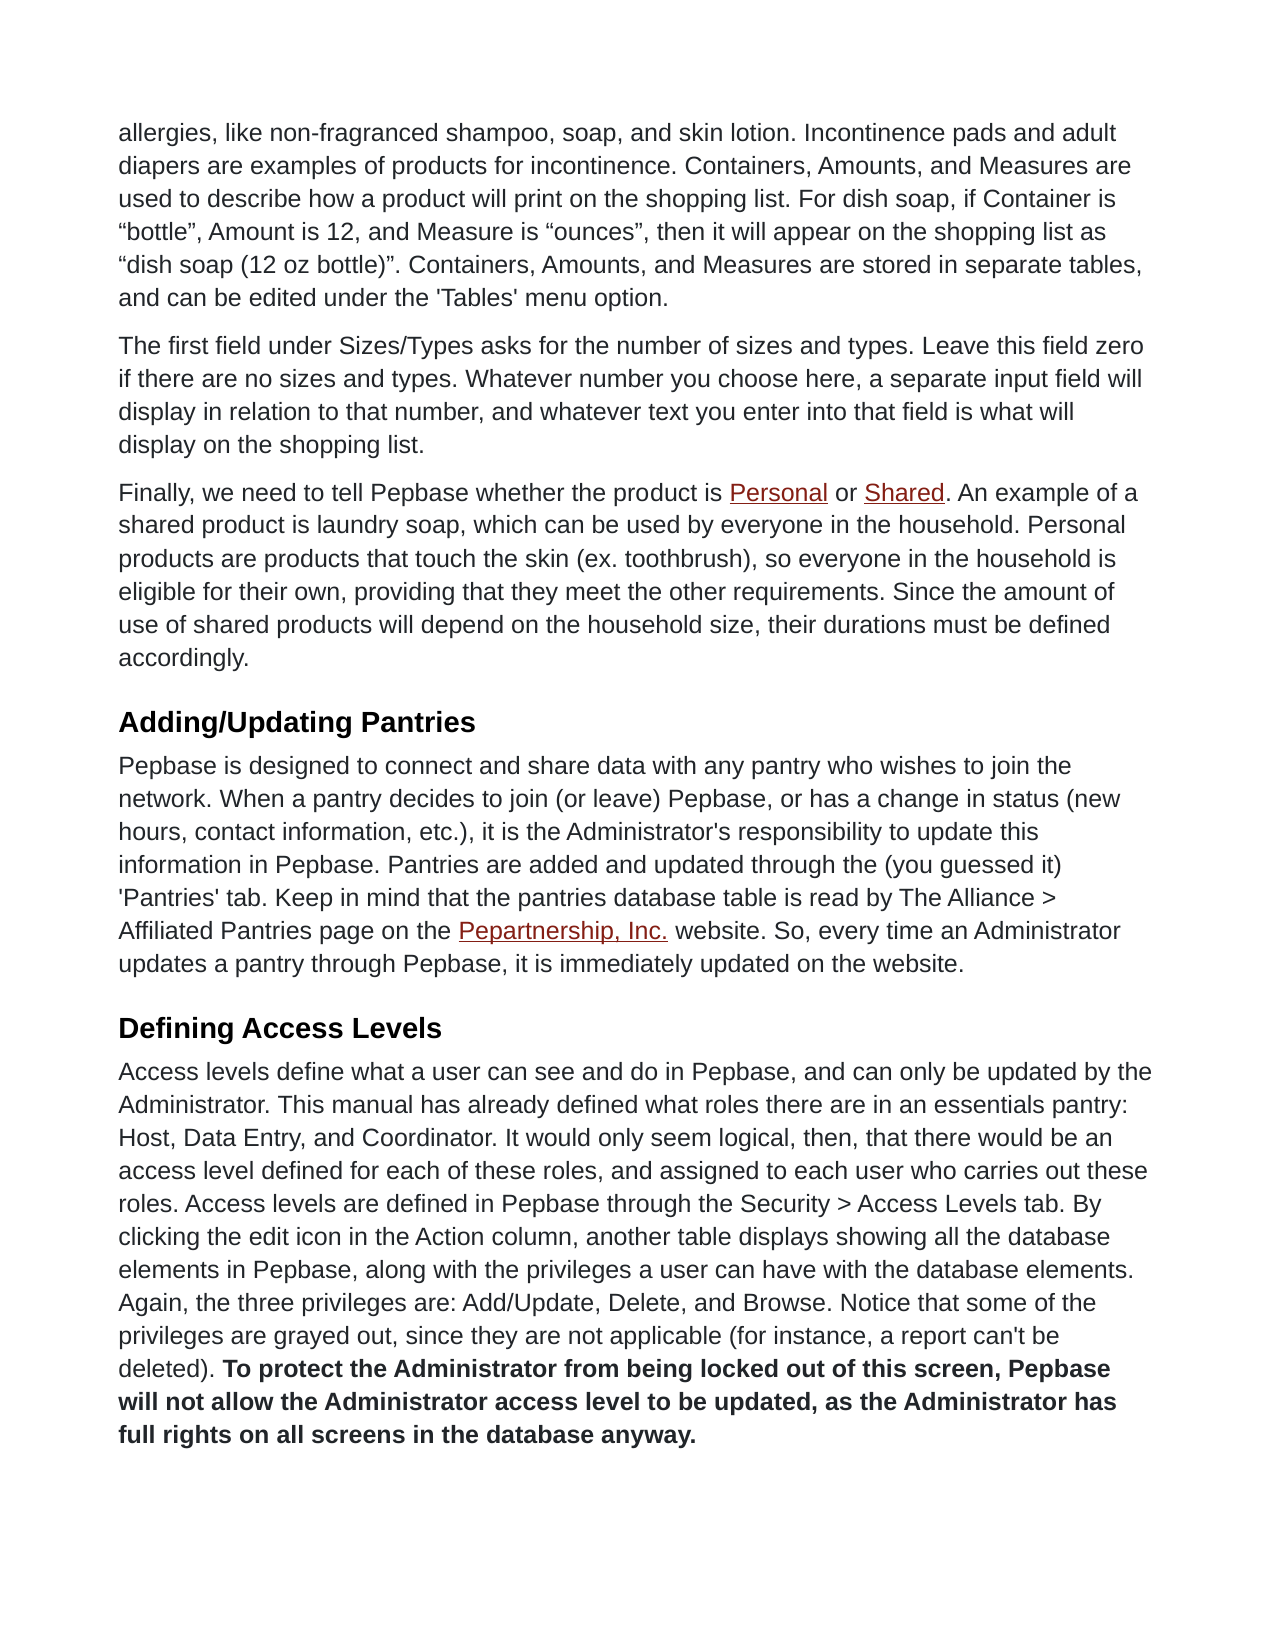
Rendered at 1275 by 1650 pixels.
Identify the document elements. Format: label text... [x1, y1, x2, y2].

text allergies, like non-fragranced shampoo, soap, and skin lotion. Incontinence pads and adult diapers are examples of products for incontinence. Containers, Amounts, and Measures are used to describe how a product will print on the shopping list. For dish soap, if Container is “bottle”, Amount is 12, and Measure is “ounces”, then it will appear on the shopping list as “dish soap (12 oz bottle)”. Containers, Amounts, and Measures are stored in separate tables, and can be edited under the 'Tables' menu option. [118, 118, 1157, 312]
subtitle Adding/Updating Pantries [118, 705, 1157, 738]
text Access levels define what a user can see and do in Pepbase, and can only be updated by the Administrator. This manual has already defined what roles there are in an essentials pantry: Host, Data Entry, and Coordinator. It would only seem logical, then, that there would be an access level defined for each of these roles, and assigned to each user who carries out these roles. Access levels are defined in Pepbase through the Security > Access Levels tab. By clicking the edit icon in the Action column, another table displays showing all the database elements in Pepbase, along with the privileges a user can have with the database elements. Again, the three privileges are: Add/Update, Delete, and Browse. Notice that some of the privileges are grayed out, since they are not applicable (for instance, a report can't be deleted). To protect the Administrator from being locked out of this screen, Pepbase will not allow the Administrator access level to be updated, as the Administrator has full rights on all screens in the database anyway. [118, 1057, 1157, 1449]
text Finally, we need to tell Pepbase whether the product is Personal or Shared. An example of a shared product is laundry soap, which can be used by everyone in the household. Personal products are products that touch the skin (ex. toothbrush), so everyone in the household is eligible for their own, providing that they meet the other requirements. Since the amount of use of shared products will depend on the household size, their durations must be defined accordingly. [118, 477, 1157, 671]
subtitle Defining Access Levels [118, 1011, 1157, 1045]
text Pepbase is designed to connect and share data with any pantry who wishes to join the network. When a pantry decides to join (or leave) Pepbase, or has a change in status (new hours, contact information, etc.), it is the Administrator's responsibility to update this information in Pepbase. Pantries are added and updated through the (you guessed it) 'Pantries' tab. Keep in mind that the pantries database table is read by The Alliance > Affiliated Pantries page on the Pepartnership, Inc. website. So, every time an Administrator updates a pantry through Pepbase, it is immediately updated on the website. [118, 751, 1157, 978]
text The first field under Sizes/Types asks for the number of sizes and types. Leave this field zero if there are no sizes and types. Whatever number you choose here, a separate input field will display in relation to that number, and whatever text you enter into that field is what will display on the shopping list. [118, 331, 1157, 459]
